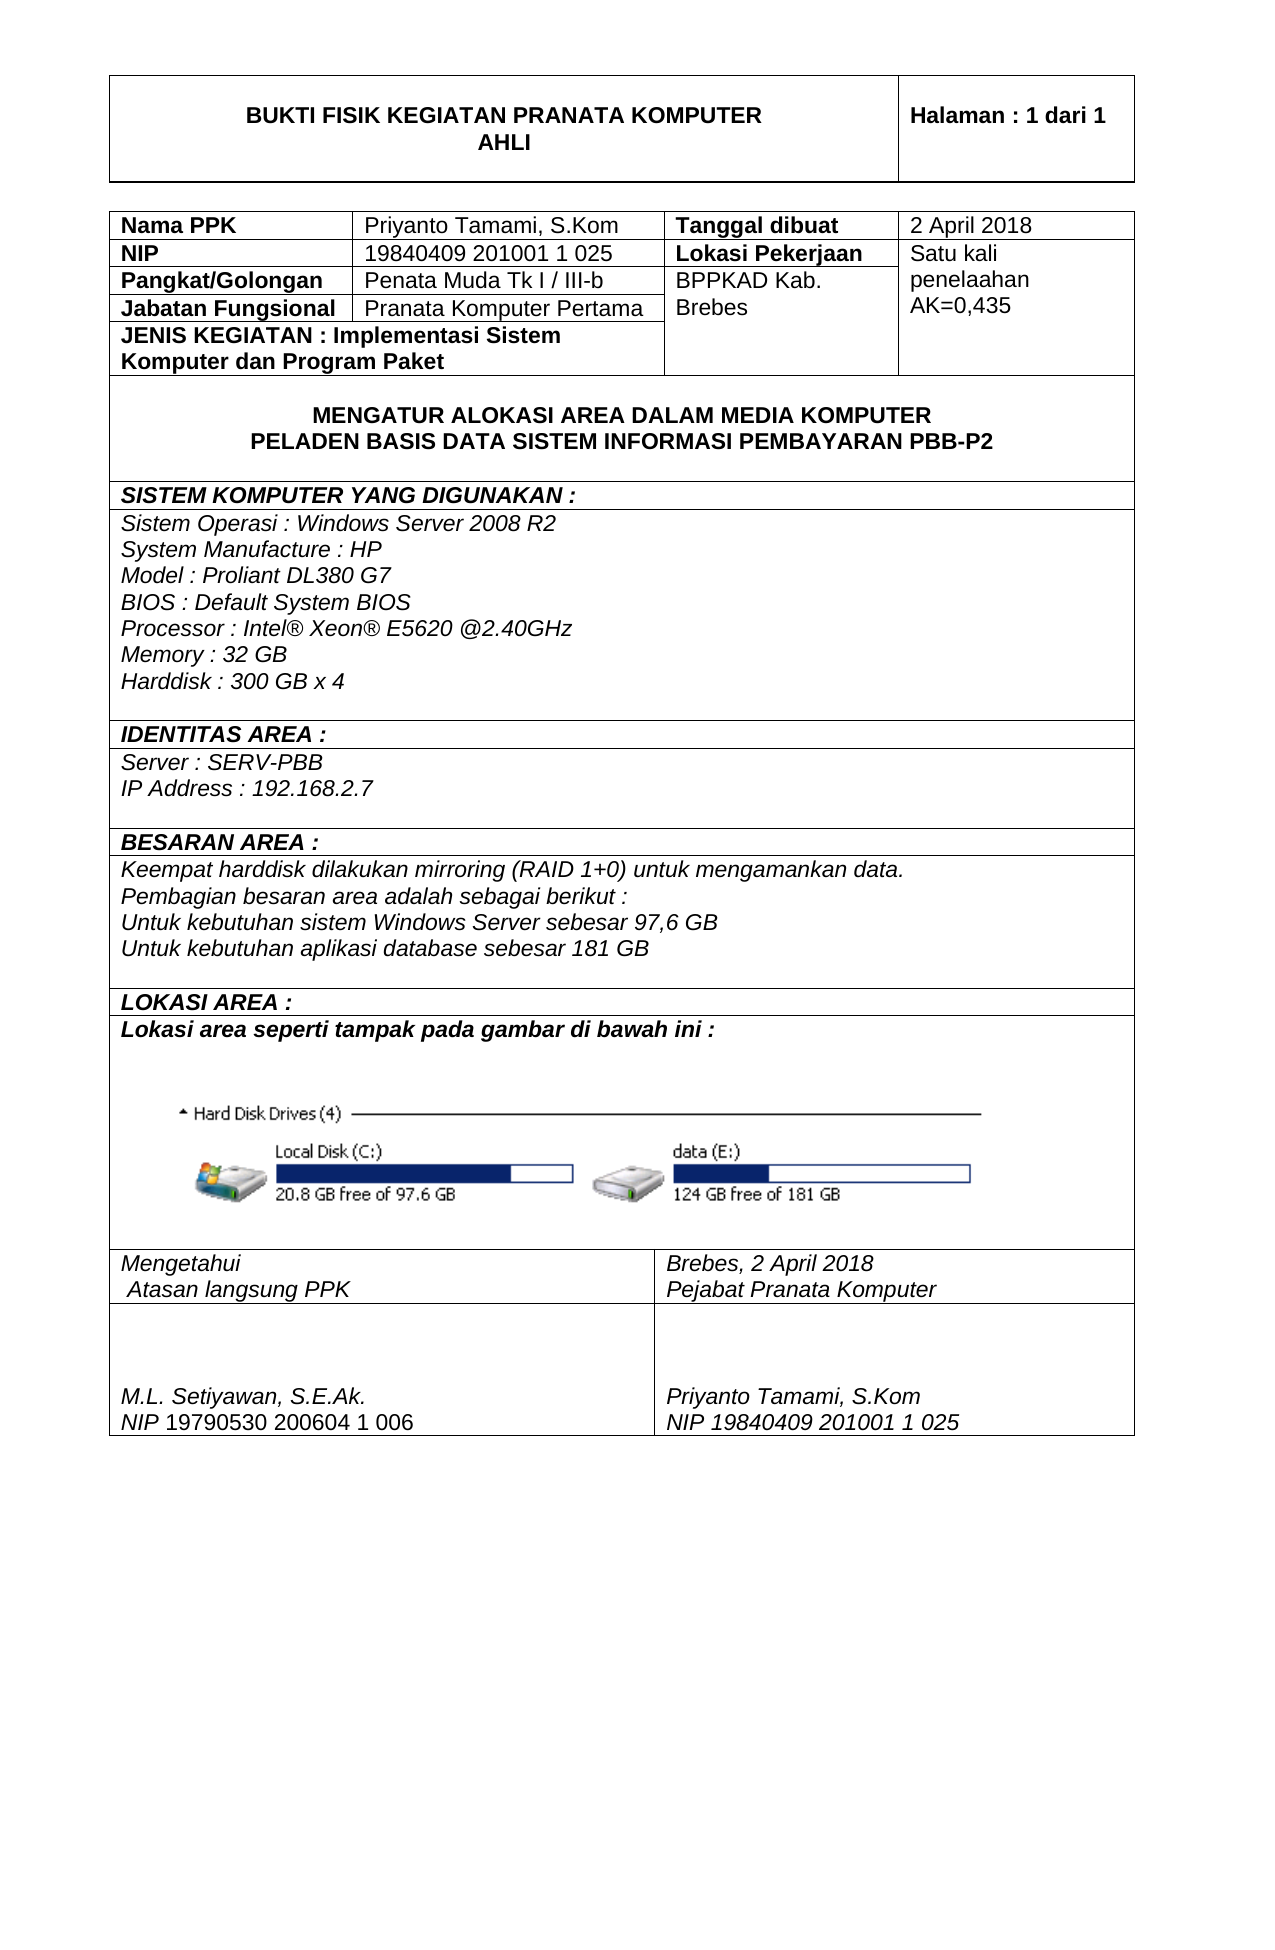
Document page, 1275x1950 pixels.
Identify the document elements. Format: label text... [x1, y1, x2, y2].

table_cell Keempat harddisk dilakukan mirroring (RAID 1+0) untuk mengamankan data. Pembagian besaran area adalah sebagai berikut : Untuk kebutuhan sistem Windows Server sebesar 97,6 GB Untuk kebutuhan aplikasi database sebesar 181 GB [110, 856, 1134, 988]
table_cell MENGATUR ALOKASI AREA DALAM MEDIA KOMPUTER PELADEN BASIS DATA SISTEM INFORMASI PEMBAYARAN PBB-P2 [110, 376, 1134, 481]
table_cell Pangkat/Golongan [110, 267, 352, 293]
table_header 2 April 2018 [899, 212, 1134, 239]
table_header Nama PPK [110, 212, 352, 239]
table_cell Penata Muda Tk I / III-b [353, 267, 664, 293]
table_header Priyanto Tamami, S.Kom [353, 212, 664, 239]
table_header Tanggal dibuat [665, 212, 898, 239]
table_cell Server : SERV-PBB IP Address : 192.168.2.7 [110, 749, 1134, 828]
table_cell Brebes, 2 April 2018 Pejabat Pranata Komputer [655, 1250, 1134, 1303]
table_cell Sistem Operasi : Windows Server 2008 R2 System Manufacture : HP Model : Proliant DL380 G7 BIOS : Default System BIOS Processor : Intel® Xeon® E5620 @2.40GHz Memory : 32 GB Harddisk : 300 GB x 4 [110, 510, 1134, 720]
table_cell JENIS KEGIATAN : Implementasi Sistem Komputer dan Program Paket [110, 322, 664, 374]
table_cell BESARAN AREA : [110, 829, 1134, 855]
table_cell Priyanto Tamami, S.Kom NIP 19840409 201001 1 025 [655, 1304, 1134, 1435]
table_cell M.L. Setiyawan, S.E.Ak. NIP 19790530 200604 1 006 [110, 1304, 654, 1435]
table_cell IDENTITAS AREA : [110, 721, 1134, 748]
table_cell 19840409 201001 1 025 [353, 240, 664, 266]
table_cell Satu kali penelaahan AK=0,435 [899, 240, 1134, 374]
table_cell SISTEM KOMPUTER YANG DIGUNAKAN : [110, 482, 1134, 508]
table_cell Lokasi area seperti tampak pada gambar di bawah ini : [110, 1016, 1134, 1222]
table_cell [110, 1223, 1134, 1249]
table_cell LOKASI AREA : [110, 989, 1134, 1015]
table_cell Lokasi Pekerjaan [665, 240, 898, 266]
table_cell Pranata Komputer Pertama [353, 295, 664, 321]
table_cell BPPKAD Kab. Brebes [665, 267, 898, 374]
table_cell Jabatan Fungsional [110, 295, 352, 321]
table_cell Mengetahui Atasan langsung PPK [110, 1250, 654, 1303]
table_cell NIP [110, 240, 352, 266]
picture [175, 1099, 982, 1223]
